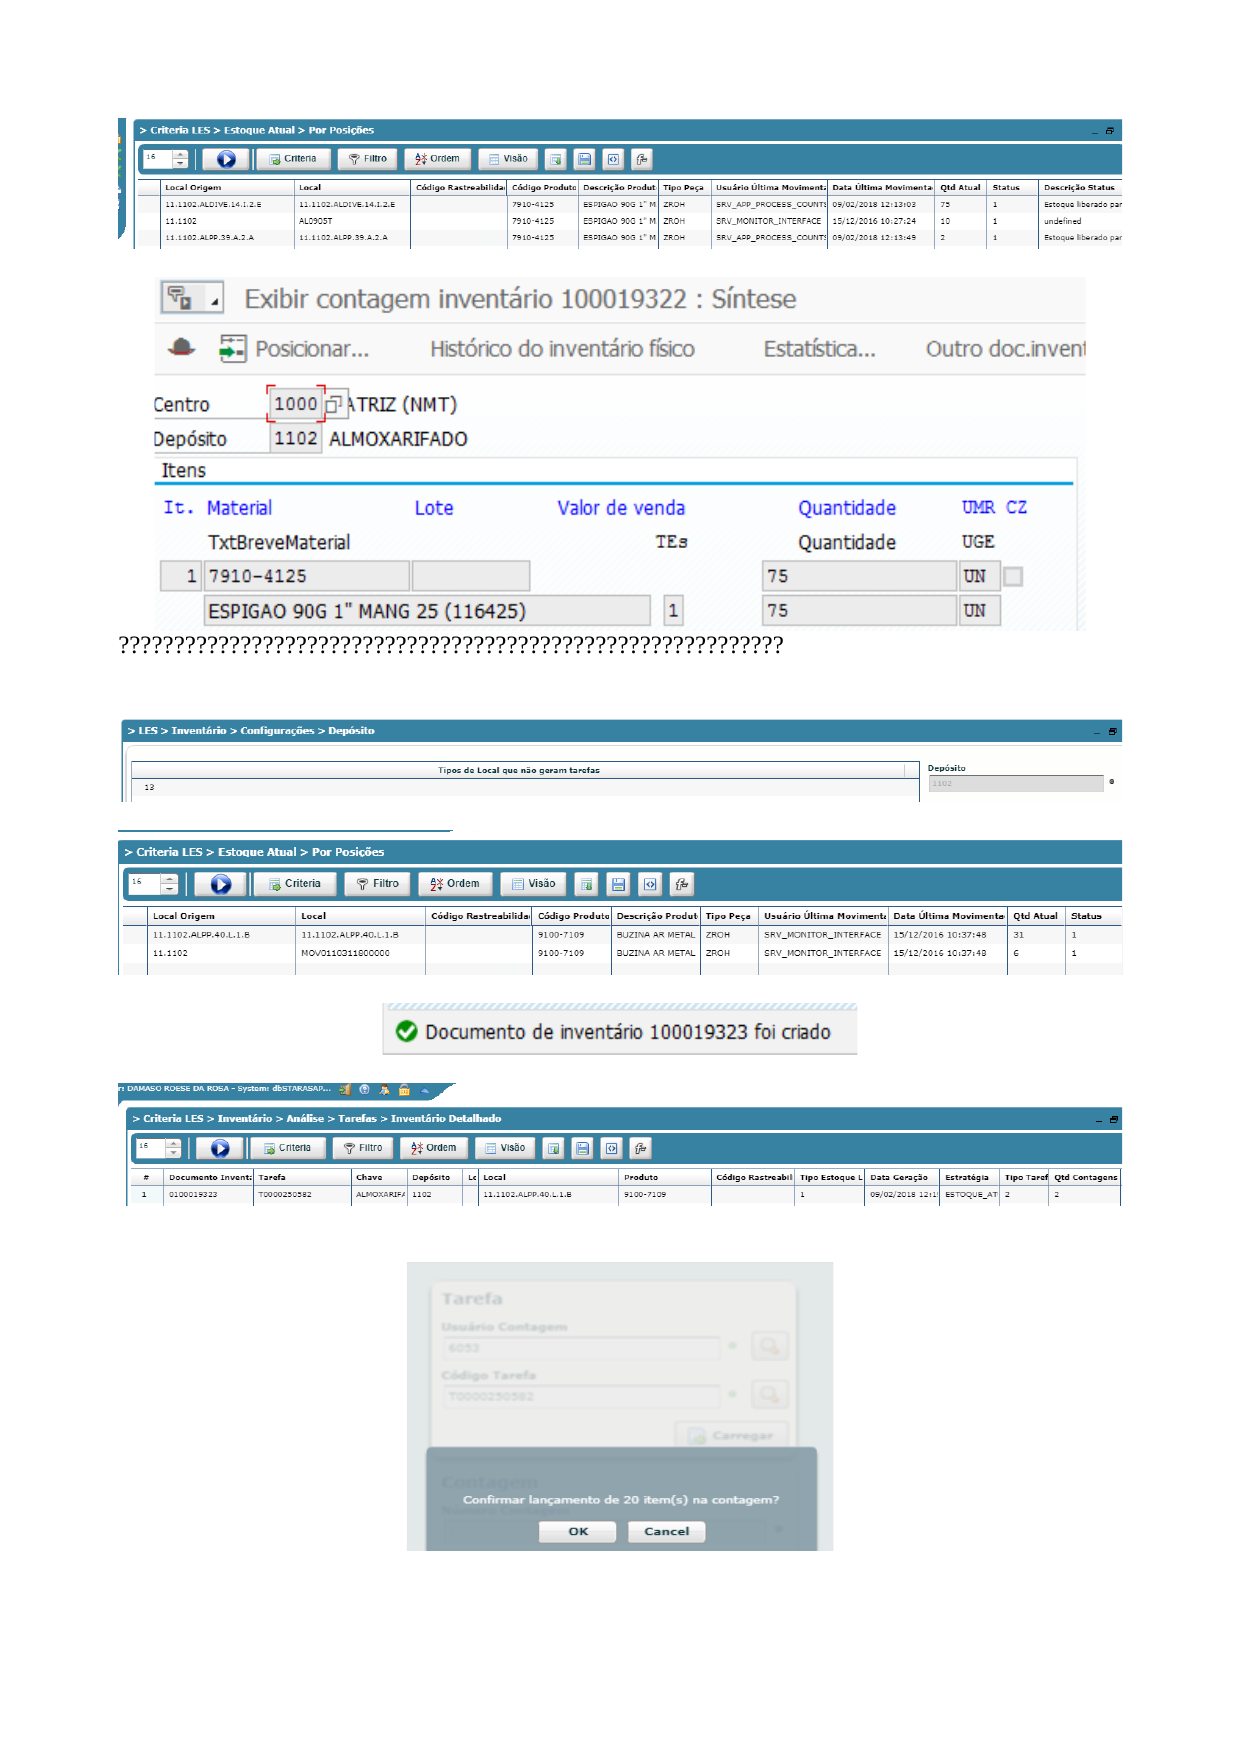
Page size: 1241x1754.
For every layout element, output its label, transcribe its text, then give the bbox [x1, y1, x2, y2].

picture [406, 1262, 834, 1551]
picture [382, 1003, 858, 1055]
text ???????????????????????????????????????????????????????????? [118, 277, 1122, 659]
picture [118, 118, 1123, 249]
picture [118, 830, 1123, 975]
picture [118, 1083, 1123, 1206]
picture [154, 277, 1086, 631]
picture [118, 716, 1123, 802]
